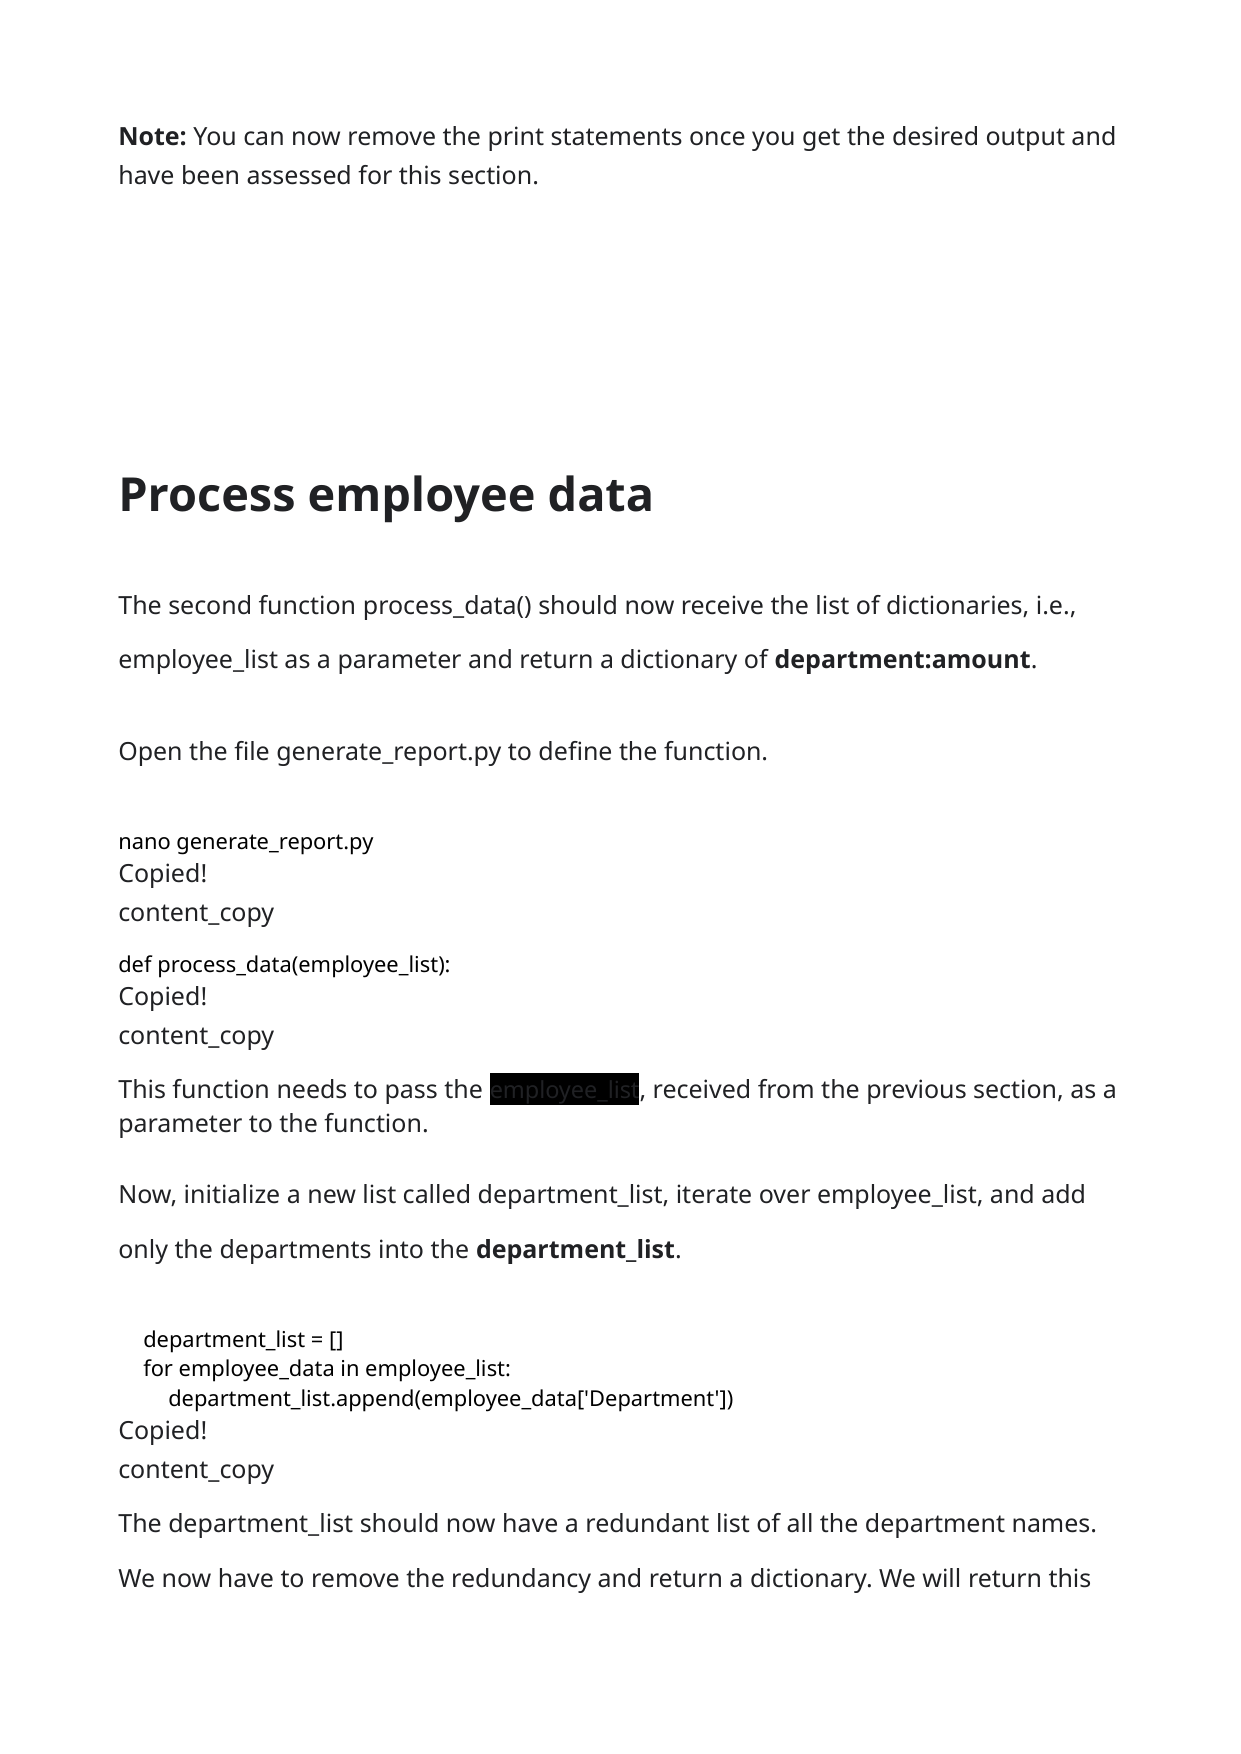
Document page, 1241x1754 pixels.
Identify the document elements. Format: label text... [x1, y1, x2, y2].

text department_list = [] [118, 1323, 1122, 1353]
text Copied! [118, 978, 1109, 1013]
text for employee_data in employee_list: [118, 1353, 1122, 1383]
text Copied! [118, 1413, 1109, 1447]
text The second function process_data() should now receive the list of dictionaries, i.e., employee_list as a parameter and return a dictionary of department:amount. [118, 588, 1122, 676]
text Copied! [118, 856, 1109, 890]
text content_copy [118, 1452, 1122, 1486]
text nano generate_report.py [118, 826, 1122, 856]
text Now, initialize a new list called department_list, iterate over employee_list, and add only the departments into the department_list. [118, 1177, 1122, 1266]
text department_list.append(employee_data['Department']) [118, 1383, 1122, 1413]
text Note: You can now remove the print statements once you get the desired output and have been assessed for this section. [118, 118, 1122, 191]
text The department_list should now have a redundant list of all the department names. We now have to remove the redundancy and return a dictionary. We will return this [118, 1506, 1122, 1594]
text content_copy [118, 1018, 1122, 1052]
text This function needs to pass the employee_list, received from the previous section, as a parameter to the function. [118, 1071, 1122, 1139]
text def process_data(employee_list): [118, 949, 1122, 978]
text content_copy [118, 895, 1122, 929]
text Open the file generate_report.py to define the function. [118, 734, 1122, 768]
subtitle Process employee data [118, 461, 1122, 525]
